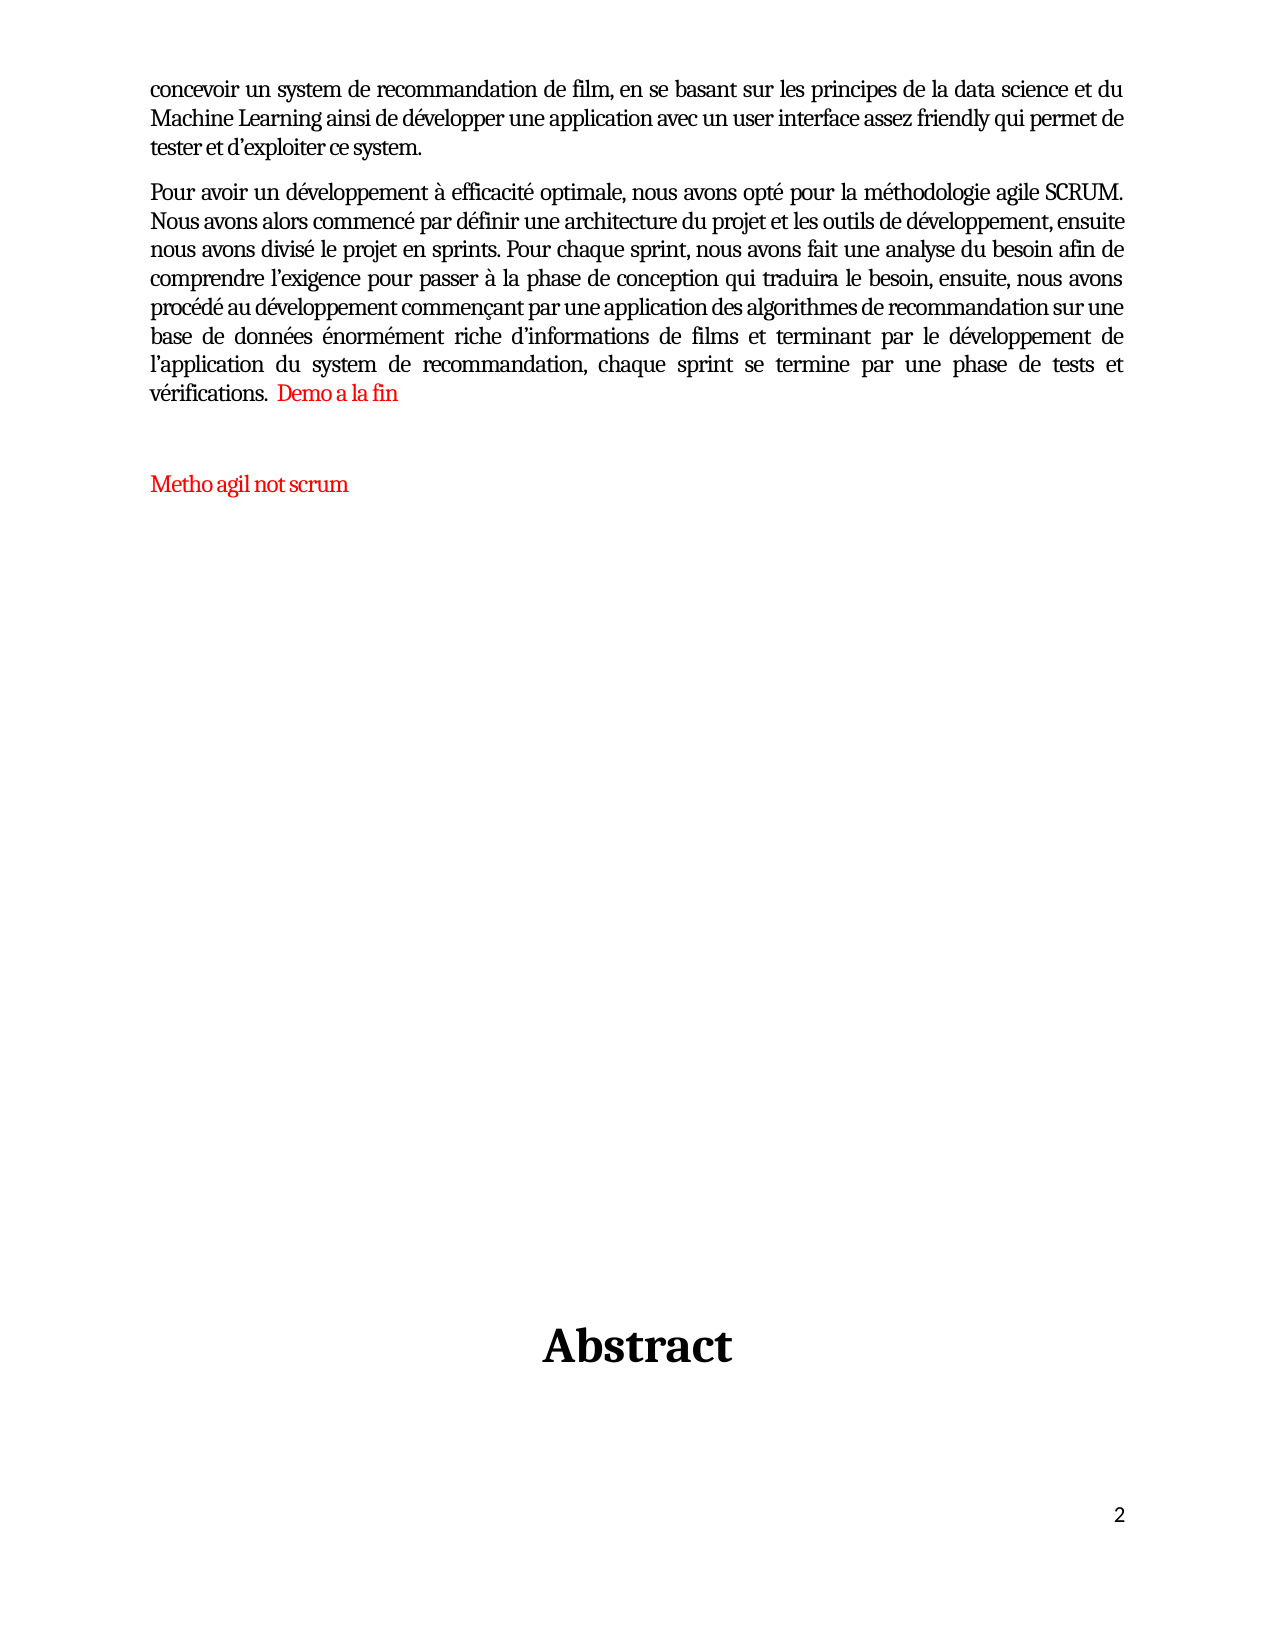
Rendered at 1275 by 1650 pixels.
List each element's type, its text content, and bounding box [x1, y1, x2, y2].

text Metho agil not scrum [150, 470, 1125, 499]
text Pour avoir un développement à efficacité optimale, nous avons opté pour la méthodologie agile SCRUM. Nous avons alors commencé par définir une architecture du projet et les outils de développement, ensuite nous avons divisé le projet en sprints. Pour chaque sprint, nous avons fait une analyse du besoin afin de comprendre l’exigence pour passer à la phase de conception qui traduira le besoin, ensuite, nous avons procédé au développement commençant par une application des algorithmes de recommandation sur une base de données énormément riche d’informations de films et terminant par le développement de l’application du system de recommandation, chaque sprint se termine par une phase de tests et vérifications. Demo a la fin [150, 178, 1125, 408]
subtitle Abstract [150, 1317, 1125, 1375]
text concevoir un system de recommandation de film, en se basant sur les principes de la data science et du Machine Learning ainsi de développer une application avec un user interface assez friendly qui permet de tester et d’exploiter ce system. [150, 75, 1125, 161]
